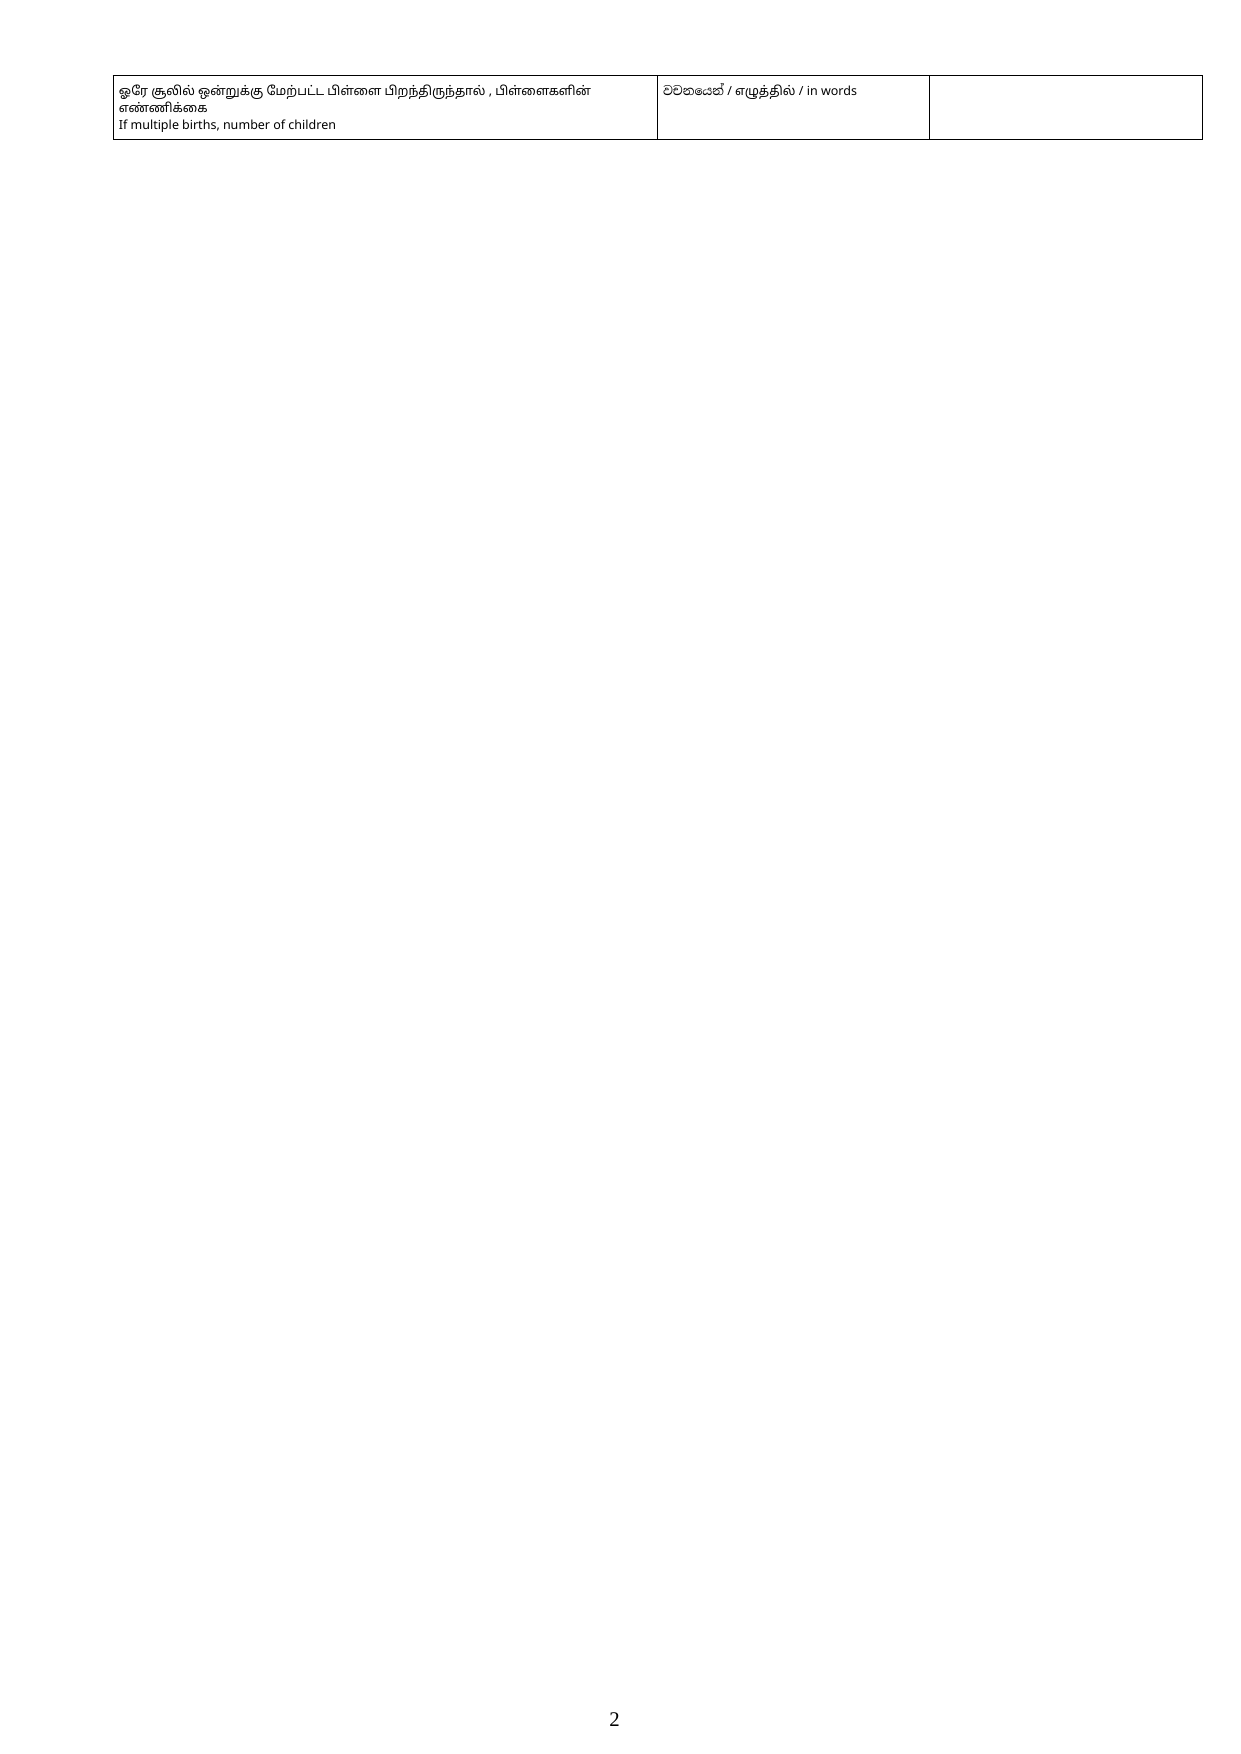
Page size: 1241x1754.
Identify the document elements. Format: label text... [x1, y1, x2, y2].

table_cell වචනයෙන් / எழுத்தில் / in words [658, 76, 929, 139]
table_cell ஓரே சூலில் ஒன்றுக்கு மேற்பட்ட பிள்ளை பிறந்திருந்தால் , பிள்ளைகளின் எண்ணிக்கை If multiple births, number of children [114, 76, 657, 139]
table_cell [930, 76, 1202, 139]
